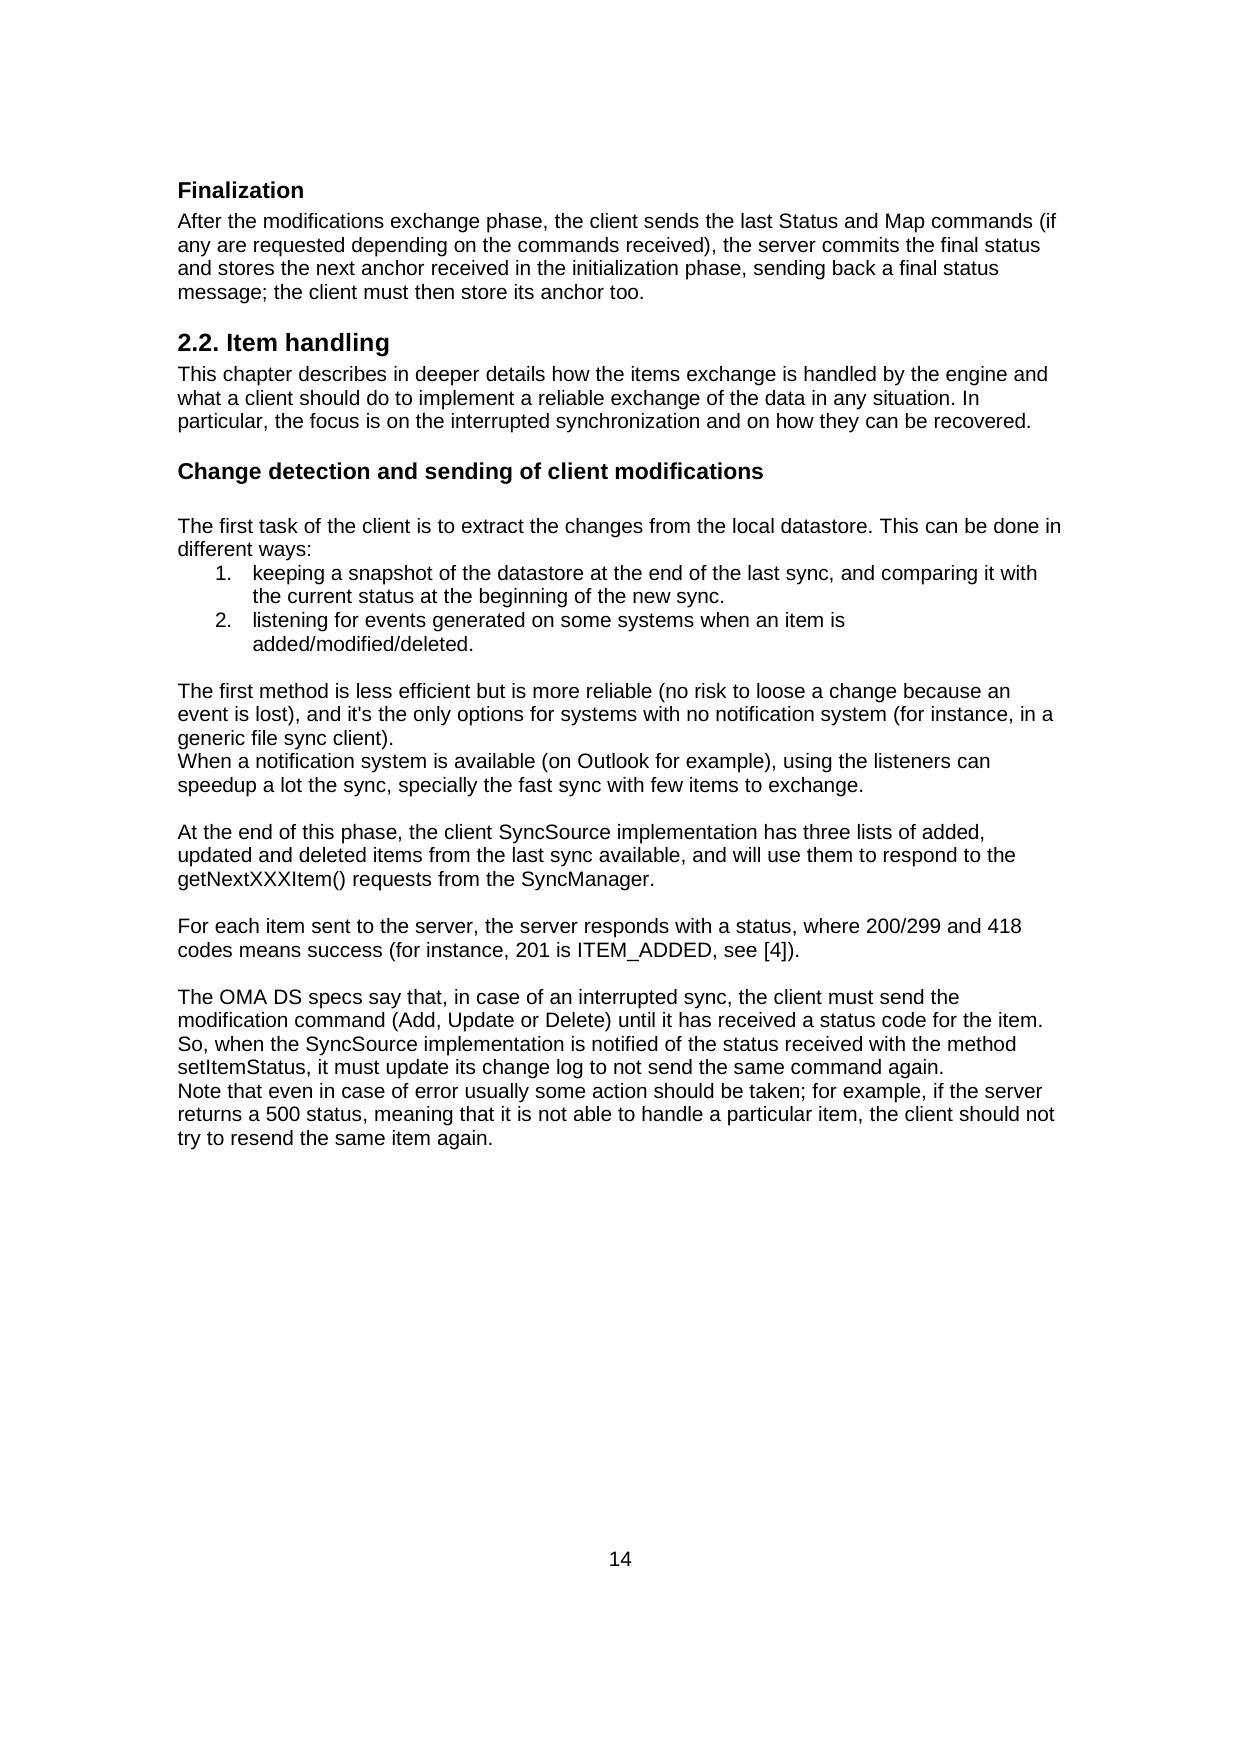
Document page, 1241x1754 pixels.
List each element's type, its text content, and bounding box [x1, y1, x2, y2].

subtitle Item handling [177, 329, 1063, 357]
subtitle Finalization [177, 177, 1063, 203]
text Note that even in case of error usually some action should be taken; for example, if the server returns a 500 status, meaning that it is not able to handle a particular item, the client should not try to resend the same item again. [177, 1079, 1063, 1150]
list keeping a snapshot of the datastore at the end of the last sync, and comparing it with the current status at the beginning of the new sync. [215, 561, 1063, 608]
text At the end of this phase, the client SyncSource implementation has three lists of added, updated and deleted items from the last sync available, and will use them to respond to the getNextXXXItem() requests from the SyncManager. [177, 820, 1063, 891]
list listening for events generated on some systems when an item is added/modified/deleted. [215, 608, 1063, 656]
text For each item sent to the server, the server responds with a status, where 200/299 and 418 codes means success (for instance, 201 is ITEM_ADDED, see [4]). [177, 914, 1063, 962]
subtitle Change detection and sending of client modifications [177, 458, 1063, 484]
text When a notification system is available (on Outlook for example), using the listeners can speedup a lot the sync, specially the fast sync with few items to exchange. [177, 750, 1063, 797]
text The first task of the client is to extract the changes from the local datastore. This can be done in different ways: [177, 514, 1063, 561]
text The OMA DS specs say that, in case of an interrupted sync, the client must send the modification command (Add, Update or Delete) until it has received a status code for the item. So, when the SyncSource implementation is notified of the status received with the method setItemStatus, it must update its change log to not send the same command again. [177, 985, 1063, 1079]
text After the modifications exchange phase, the client sends the last Status and Map commands (if any are requested depending on the commands received), the server commits the final status and stores the next anchor received in the initialization phase, sending back a final status message; the client must then store its anchor too. [177, 209, 1063, 304]
text The first method is less efficient but is more reliable (no risk to loose a change because an event is lost), and it's the only options for systems with no notification system (for instance, in a generic file sync client). [177, 679, 1063, 750]
text This chapter describes in deeper details how the items exchange is handled by the engine and what a client should do to implement a reliable exchange of the data in any situation. In particular, the focus is on the interrupted synchronization and on how they can be recovered. [177, 363, 1063, 433]
